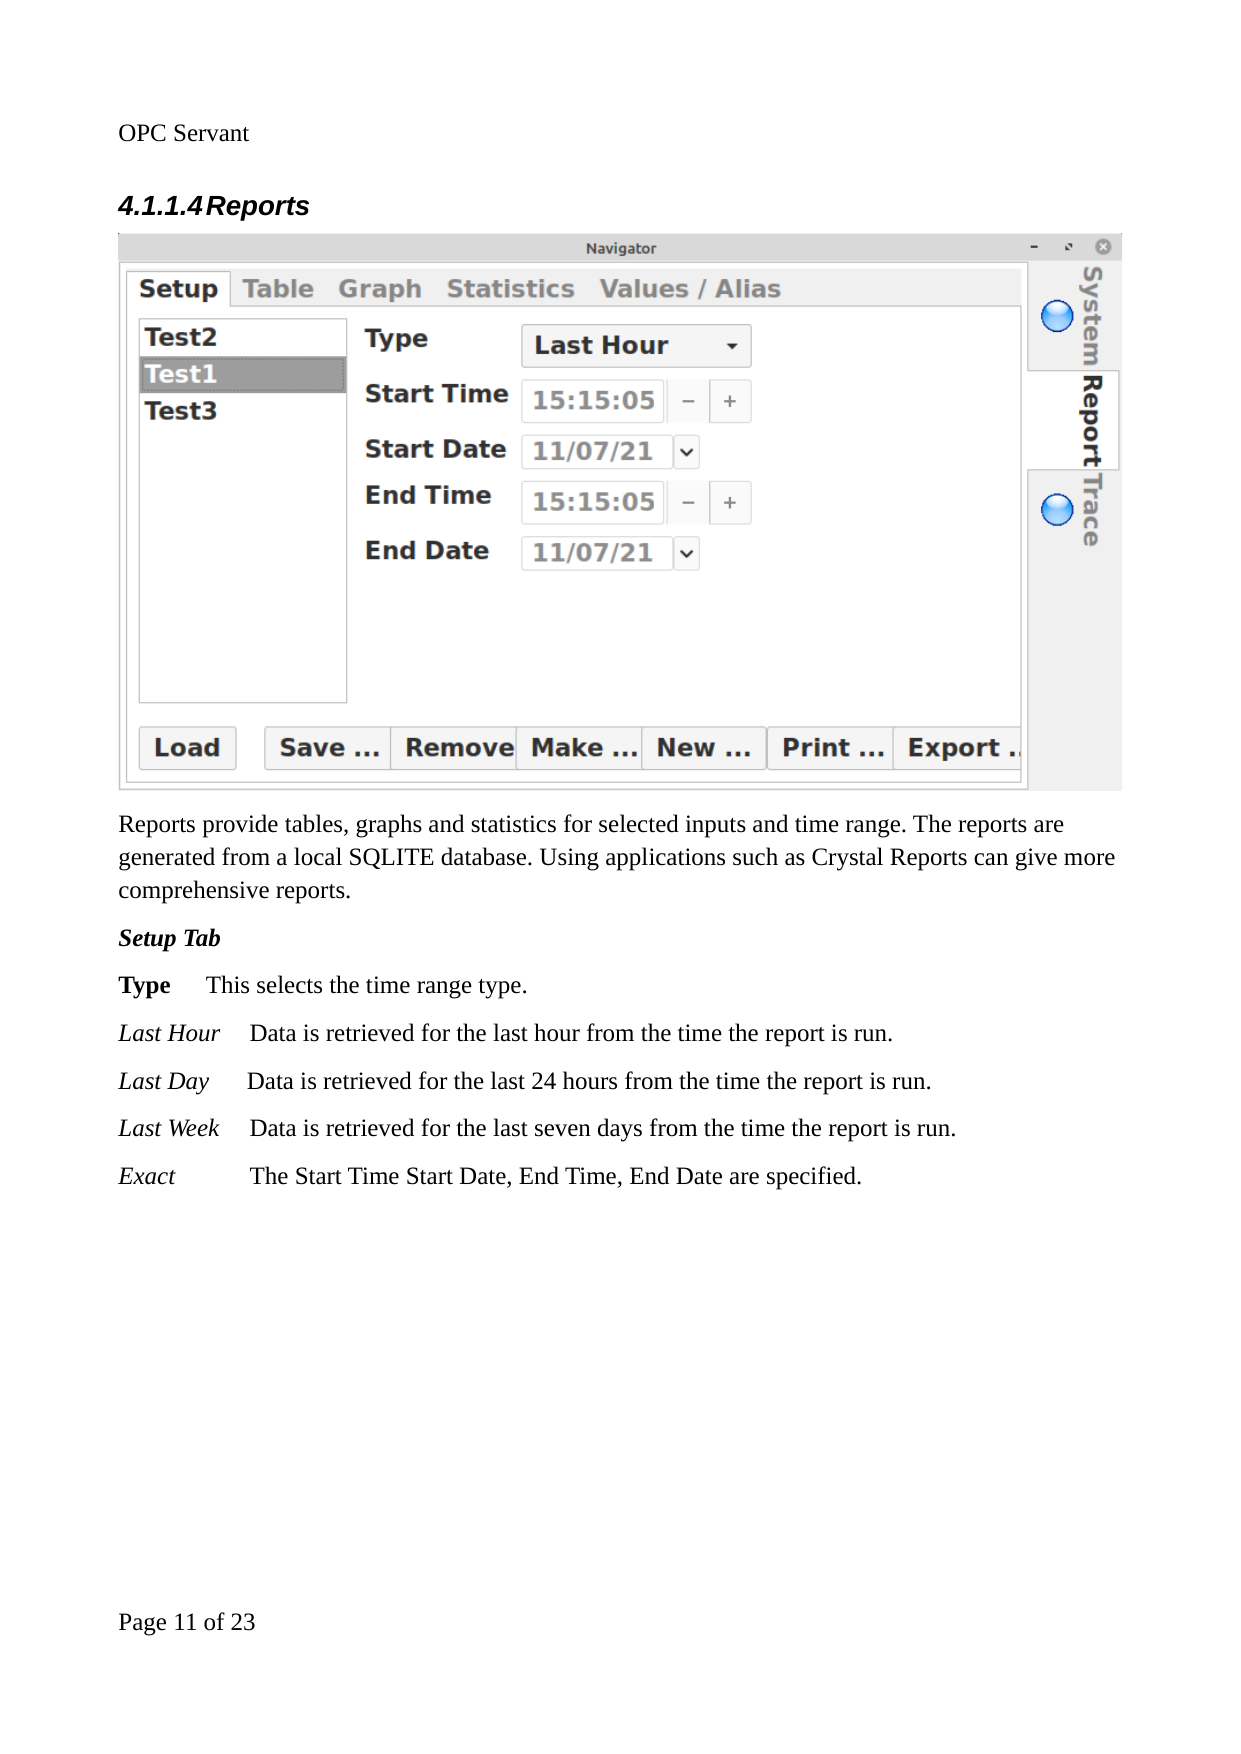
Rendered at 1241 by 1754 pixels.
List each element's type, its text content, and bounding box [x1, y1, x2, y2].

text Type This selects the time range type. [118, 971, 1122, 999]
text Last Day Data is retrieved for the last 24 hours from the time the report is run. [118, 1066, 1122, 1094]
text Exact The Start Time Start Date, End Time, End Date are specified. [118, 1161, 1122, 1190]
text Last Hour Data is retrieved for the last hour from the time the report is run. [118, 1018, 1122, 1047]
text Last Week Data is retrieved for the last seven days from the time the report is run. [118, 1113, 1122, 1142]
subtitle Reports [118, 189, 1122, 221]
text Setup Tab [118, 923, 1122, 952]
picture [118, 233, 1123, 791]
text Reports provide tables, graphs and statistics for selected inputs and time range. The reports are generated from a local SQLITE database. Using applications such as Crystal Reports can give more comprehensive reports. [118, 809, 1122, 904]
